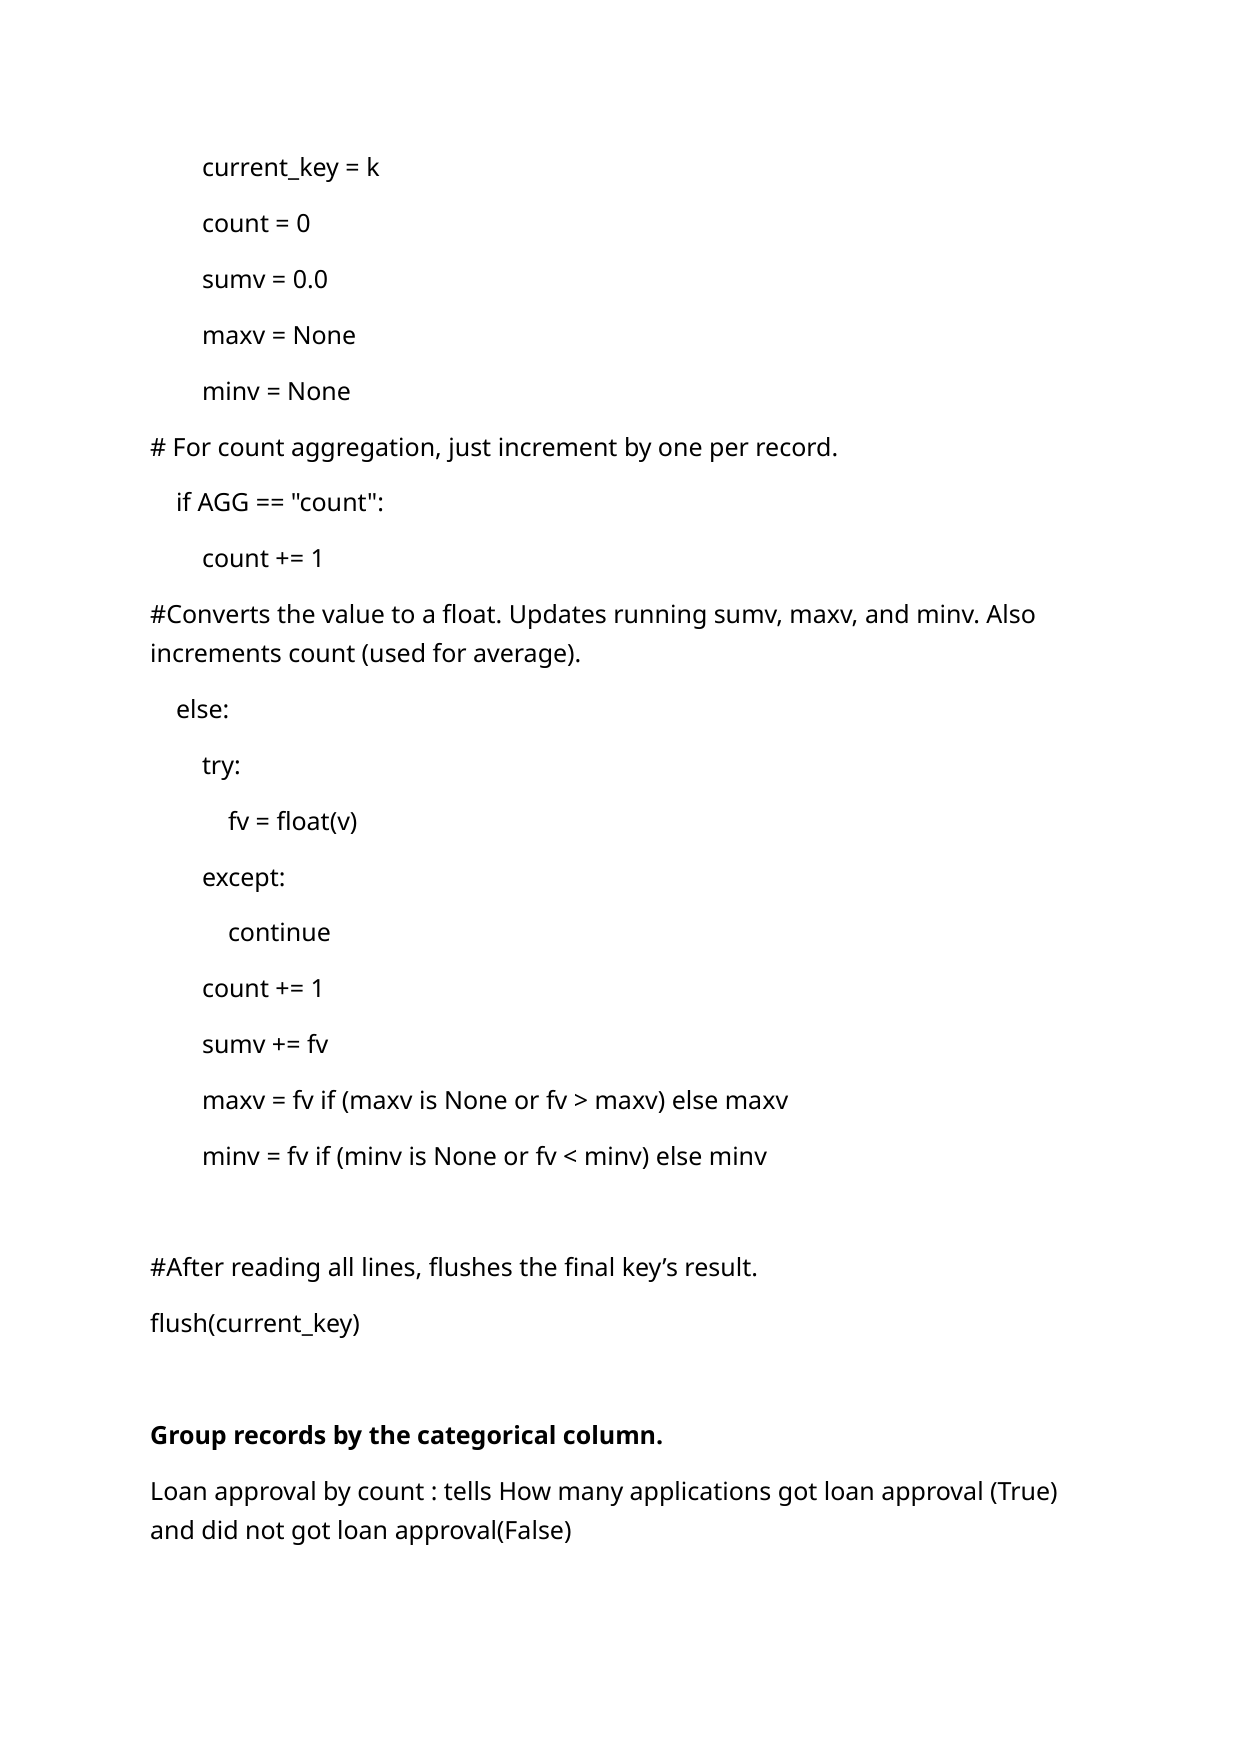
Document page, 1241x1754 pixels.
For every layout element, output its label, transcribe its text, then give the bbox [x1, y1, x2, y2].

text flush(current_key) [150, 1306, 1090, 1340]
text continue [150, 915, 1090, 949]
text try: [150, 747, 1090, 782]
text sumv += fv [150, 1027, 1090, 1061]
text Loan approval by count : tells How many applications got loan approval (True) and did not got loan approval(False) [150, 1473, 1090, 1547]
text if AGG == "count": [150, 485, 1090, 519]
text count = 0 [150, 206, 1090, 240]
text maxv = None [150, 317, 1090, 352]
text sumv = 0.0 [150, 262, 1090, 296]
text Group records by the categorical column. [150, 1417, 1090, 1452]
text #After reading all lines, flushes the final key’s result. [150, 1250, 1090, 1284]
text except: [150, 859, 1090, 893]
text count += 1 [150, 971, 1090, 1005]
text minv = fv if (minv is None or fv < minv) else minv [150, 1138, 1090, 1172]
text # For count aggregation, just increment by one per record. [150, 429, 1090, 463]
text else: [150, 692, 1090, 726]
text #Converts the value to a float. Updates running sumv, maxv, and minv. Also increments count (used for average). [150, 597, 1090, 670]
text minv = None [150, 373, 1090, 407]
text fv = float(v) [150, 803, 1090, 837]
text maxv = fv if (maxv is None or fv > maxv) else maxv [150, 1082, 1090, 1117]
text current_key = k [150, 150, 1090, 184]
text count += 1 [150, 541, 1090, 575]
